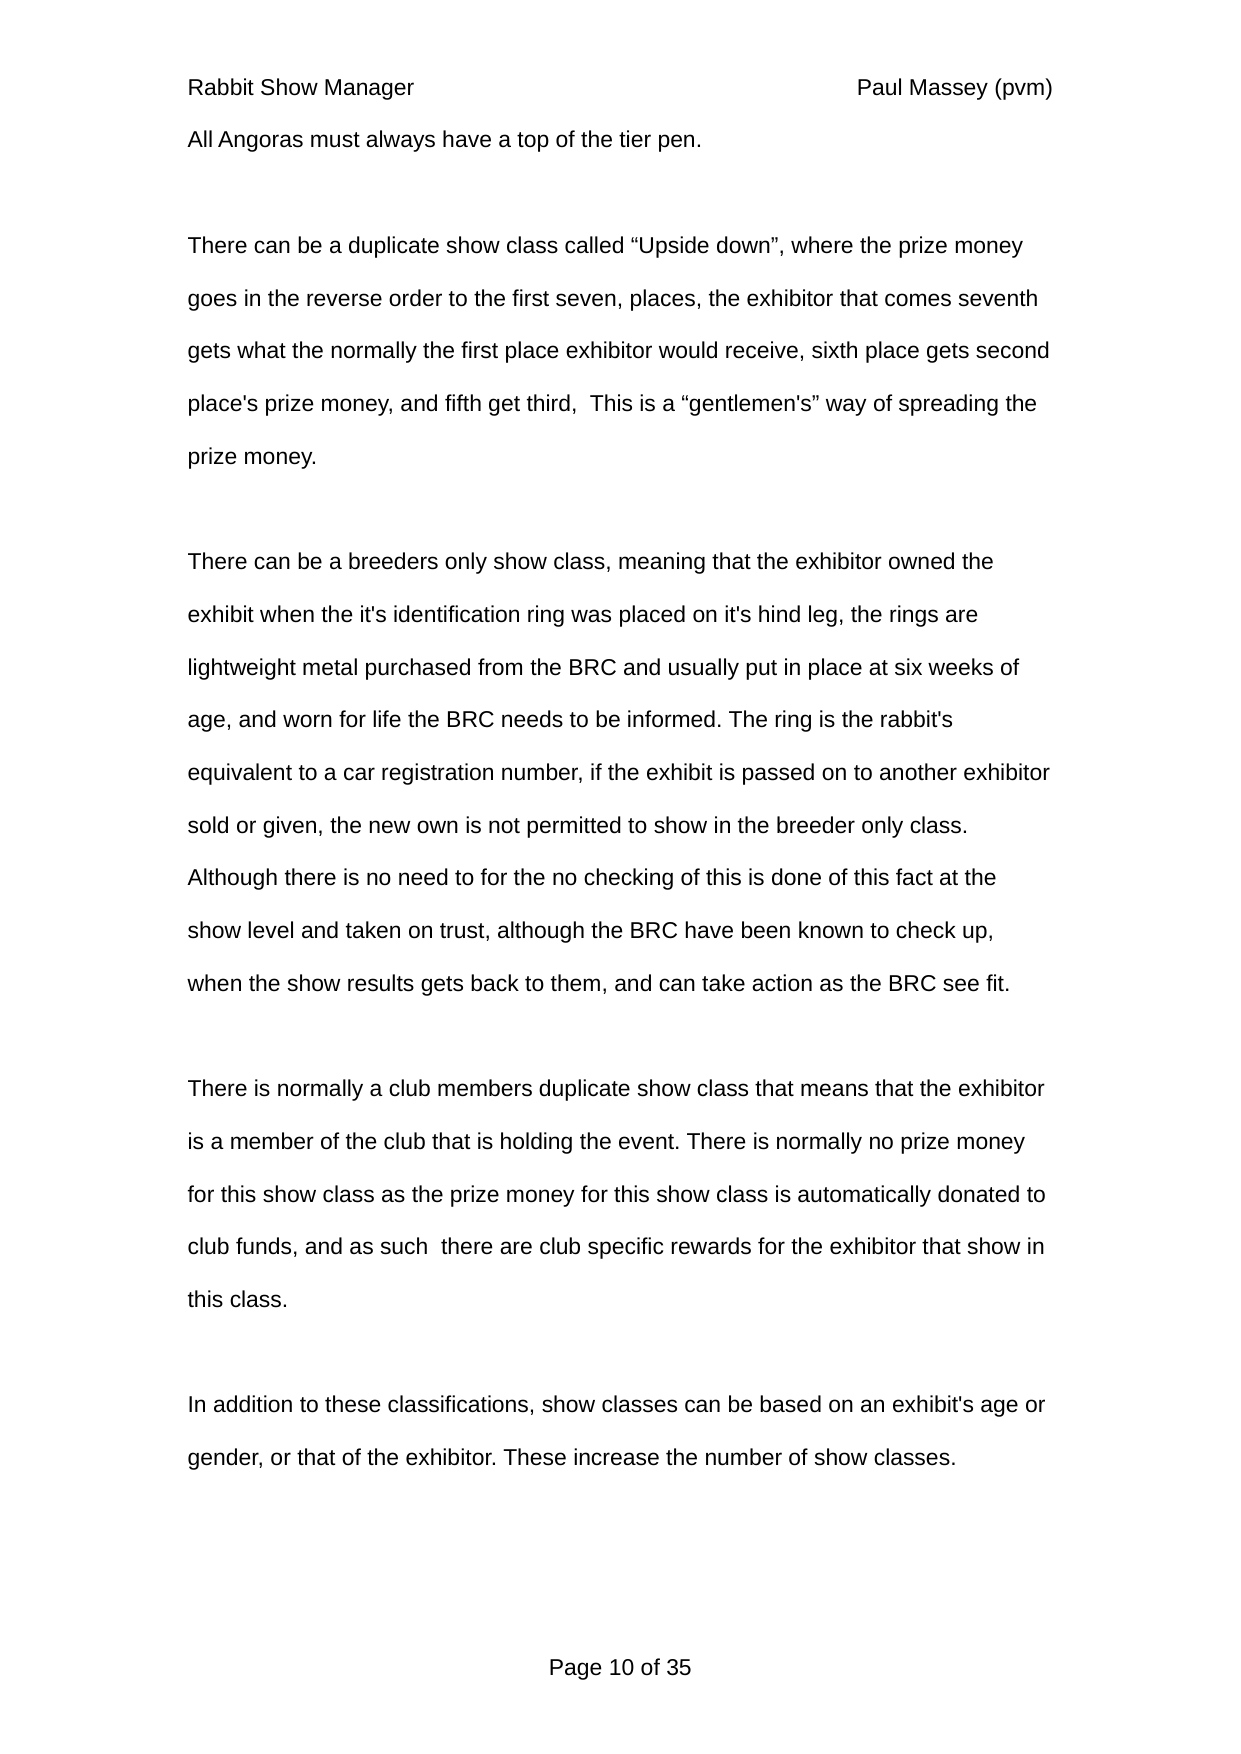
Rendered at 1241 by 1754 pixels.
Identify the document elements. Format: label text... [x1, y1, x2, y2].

text There can be a breeders only show class, meaning that the exhibitor owned the exhibit when the it's identification ring was placed on it's hind leg, the rings are lightweight metal purchased from the BRC and usually put in place at six weeks of age, and worn for life the BRC needs to be informed. The ring is the rabbit's equivalent to a car registration number, if the exhibit is passed on to another exhibitor sold or given, the new own is not permitted to show in the breeder only class. Although there is no need to for the no checking of this is done of this fact at the show level and taken on trust, although the BRC have been known to check up, when the show results gets back to them, and can take action as the BRC see fit. There is normally a club members duplicate show class that means that the exhibitor is a member of the club that is holding the event. There is normally no prize money for this show class as the prize money for this show class is automatically donated to club funds, and as such there are club specific rewards for the exhibitor that show in this class. [187, 548, 1053, 1312]
text In addition to these classifications, show classes can be based on an exhibit's age or gender, or that of the exhibitor. These increase the number of show classes. [187, 1339, 1053, 1471]
text There can be a duplicate show class called “Upside down”, where the prize money goes in the reverse order to the first seven, places, the exhibitor that comes seventh gets what the normally the first place exhibitor would receive, sixth place gets second place's prize money, and fifth get third, This is a “gentlemen's” way of spreading the prize money. [187, 232, 1053, 469]
text All Angoras must always have a top of the tier pen. [187, 126, 1053, 153]
